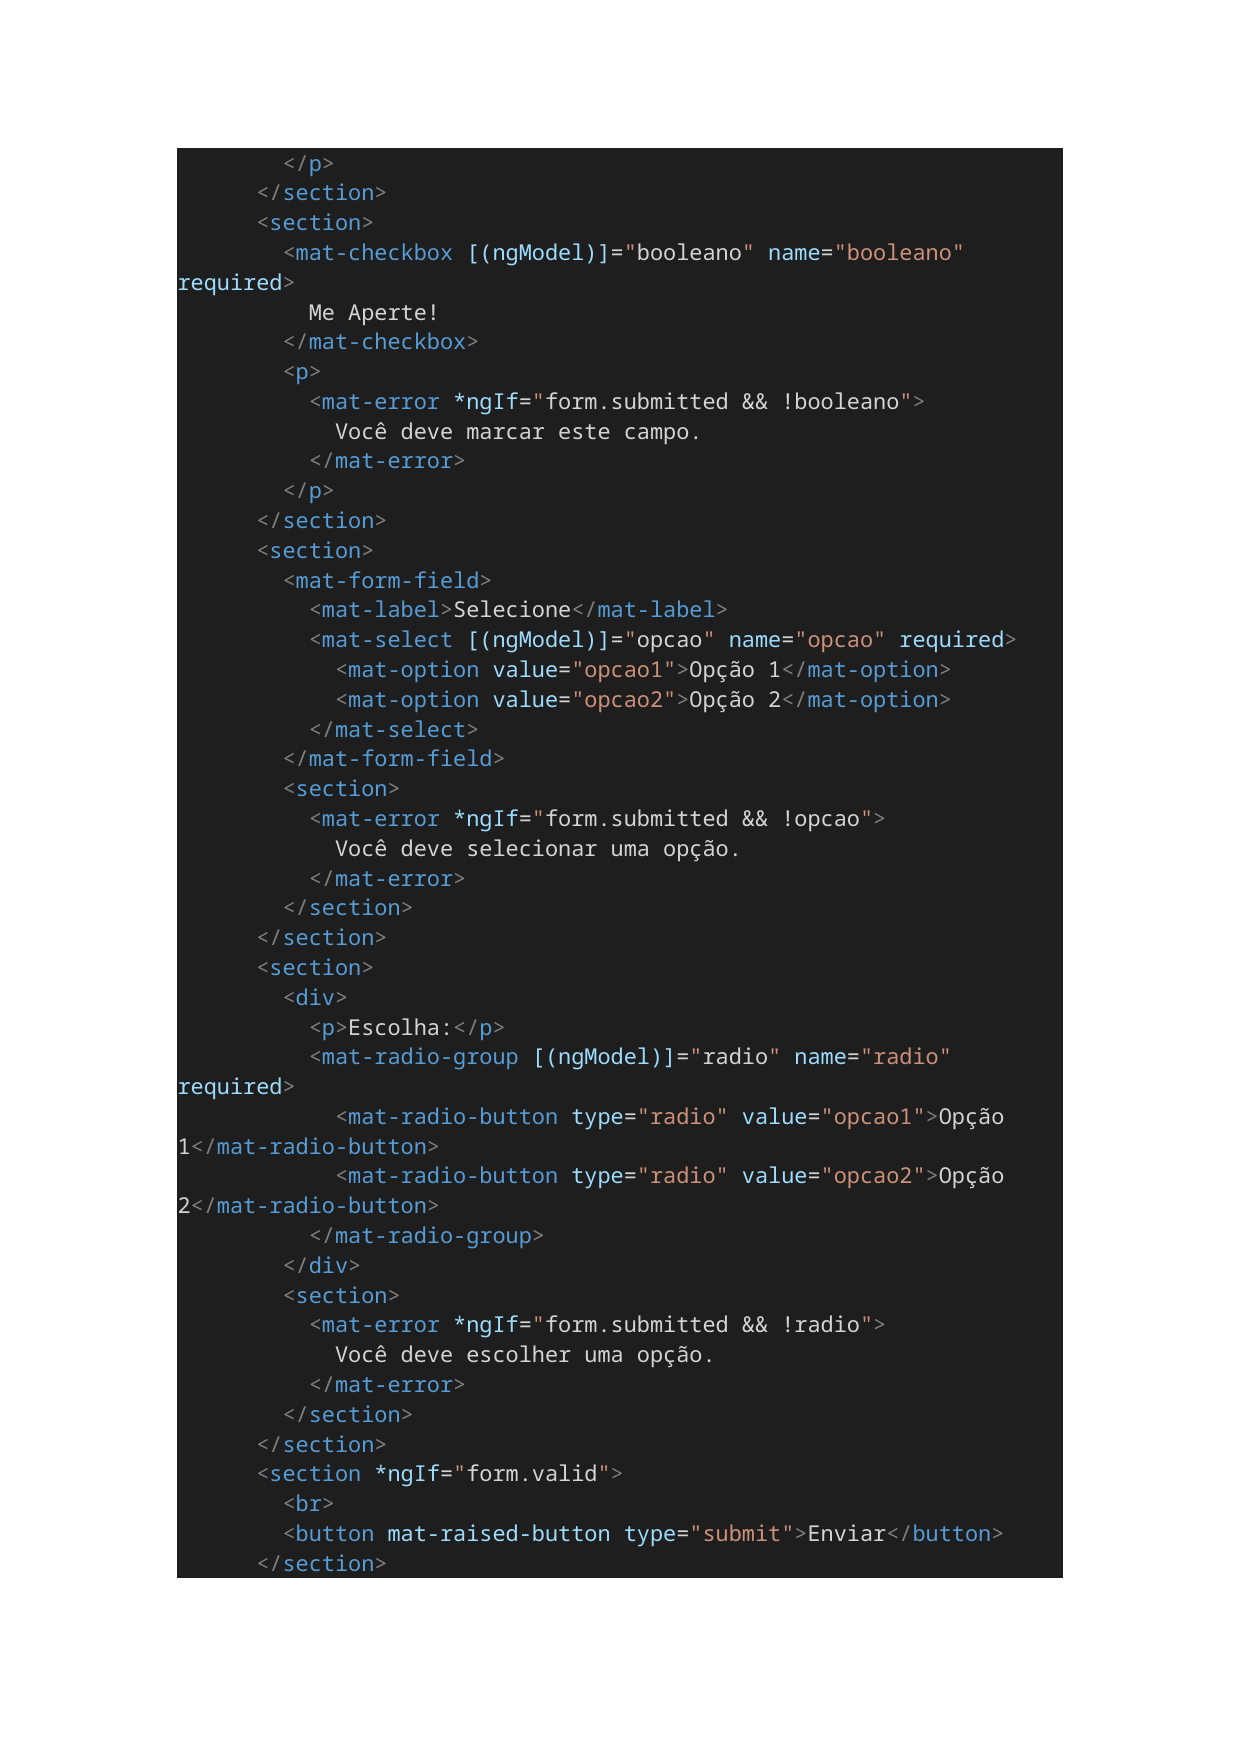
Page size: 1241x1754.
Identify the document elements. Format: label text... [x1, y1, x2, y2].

text <mat-checkbox [(ngModel)]="booleano" name="booleano" required> [177, 237, 1063, 297]
text <mat-select [(ngModel)]="opcao" name="opcao" required> [177, 624, 1063, 654]
text </mat-error> [177, 1369, 1063, 1399]
text Você deve escolher uma opção. [177, 1339, 1063, 1369]
text <section> [177, 773, 1063, 803]
text <mat-radio-button type="radio" value="opcao1">Opção 1</mat-radio-button> [177, 1101, 1063, 1161]
text <div> [177, 982, 1063, 1012]
text <br> [177, 1488, 1063, 1518]
text </section> [177, 892, 1063, 922]
text <p> [177, 356, 1063, 386]
text </section> [177, 922, 1063, 952]
text </mat-form-field> [177, 743, 1063, 773]
text <section> [177, 535, 1063, 565]
text </section> [177, 1548, 1063, 1578]
text </mat-select> [177, 714, 1063, 743]
text </mat-radio-group> [177, 1220, 1063, 1250]
text Me Aperte! [177, 297, 1063, 326]
text </p> [177, 475, 1063, 505]
text <mat-error *ngIf="form.submitted && !opcao"> [177, 803, 1063, 833]
text <mat-radio-group [(ngModel)]="radio" name="radio" required> [177, 1041, 1063, 1101]
text </section> [177, 1429, 1063, 1458]
text <mat-option value="opcao1">Opção 1</mat-option> [177, 654, 1063, 684]
text </section> [177, 1399, 1063, 1429]
text <mat-form-field> [177, 565, 1063, 594]
text </section> [177, 505, 1063, 535]
text <mat-label>Selecione</mat-label> [177, 594, 1063, 624]
text </p> [177, 148, 1063, 177]
text <section> [177, 207, 1063, 237]
text <mat-error *ngIf="form.submitted && !booleano"> [177, 386, 1063, 416]
text <mat-radio-button type="radio" value="opcao2">Opção 2</mat-radio-button> [177, 1161, 1063, 1220]
text <section> [177, 1280, 1063, 1309]
text Você deve selecionar uma opção. [177, 833, 1063, 863]
text </mat-error> [177, 446, 1063, 475]
text <mat-option value="opcao2">Opção 2</mat-option> [177, 684, 1063, 714]
text </section> [177, 177, 1063, 207]
text <p>Escolha:</p> [177, 1012, 1063, 1041]
text <button mat-raised-button type="submit">Enviar</button> [177, 1518, 1063, 1548]
text Você deve marcar este campo. [177, 416, 1063, 446]
text <section> [177, 952, 1063, 982]
text <section *ngIf="form.valid"> [177, 1458, 1063, 1488]
text </div> [177, 1250, 1063, 1280]
text <mat-error *ngIf="form.submitted && !radio"> [177, 1309, 1063, 1339]
text </mat-checkbox> [177, 326, 1063, 356]
text </mat-error> [177, 863, 1063, 892]
